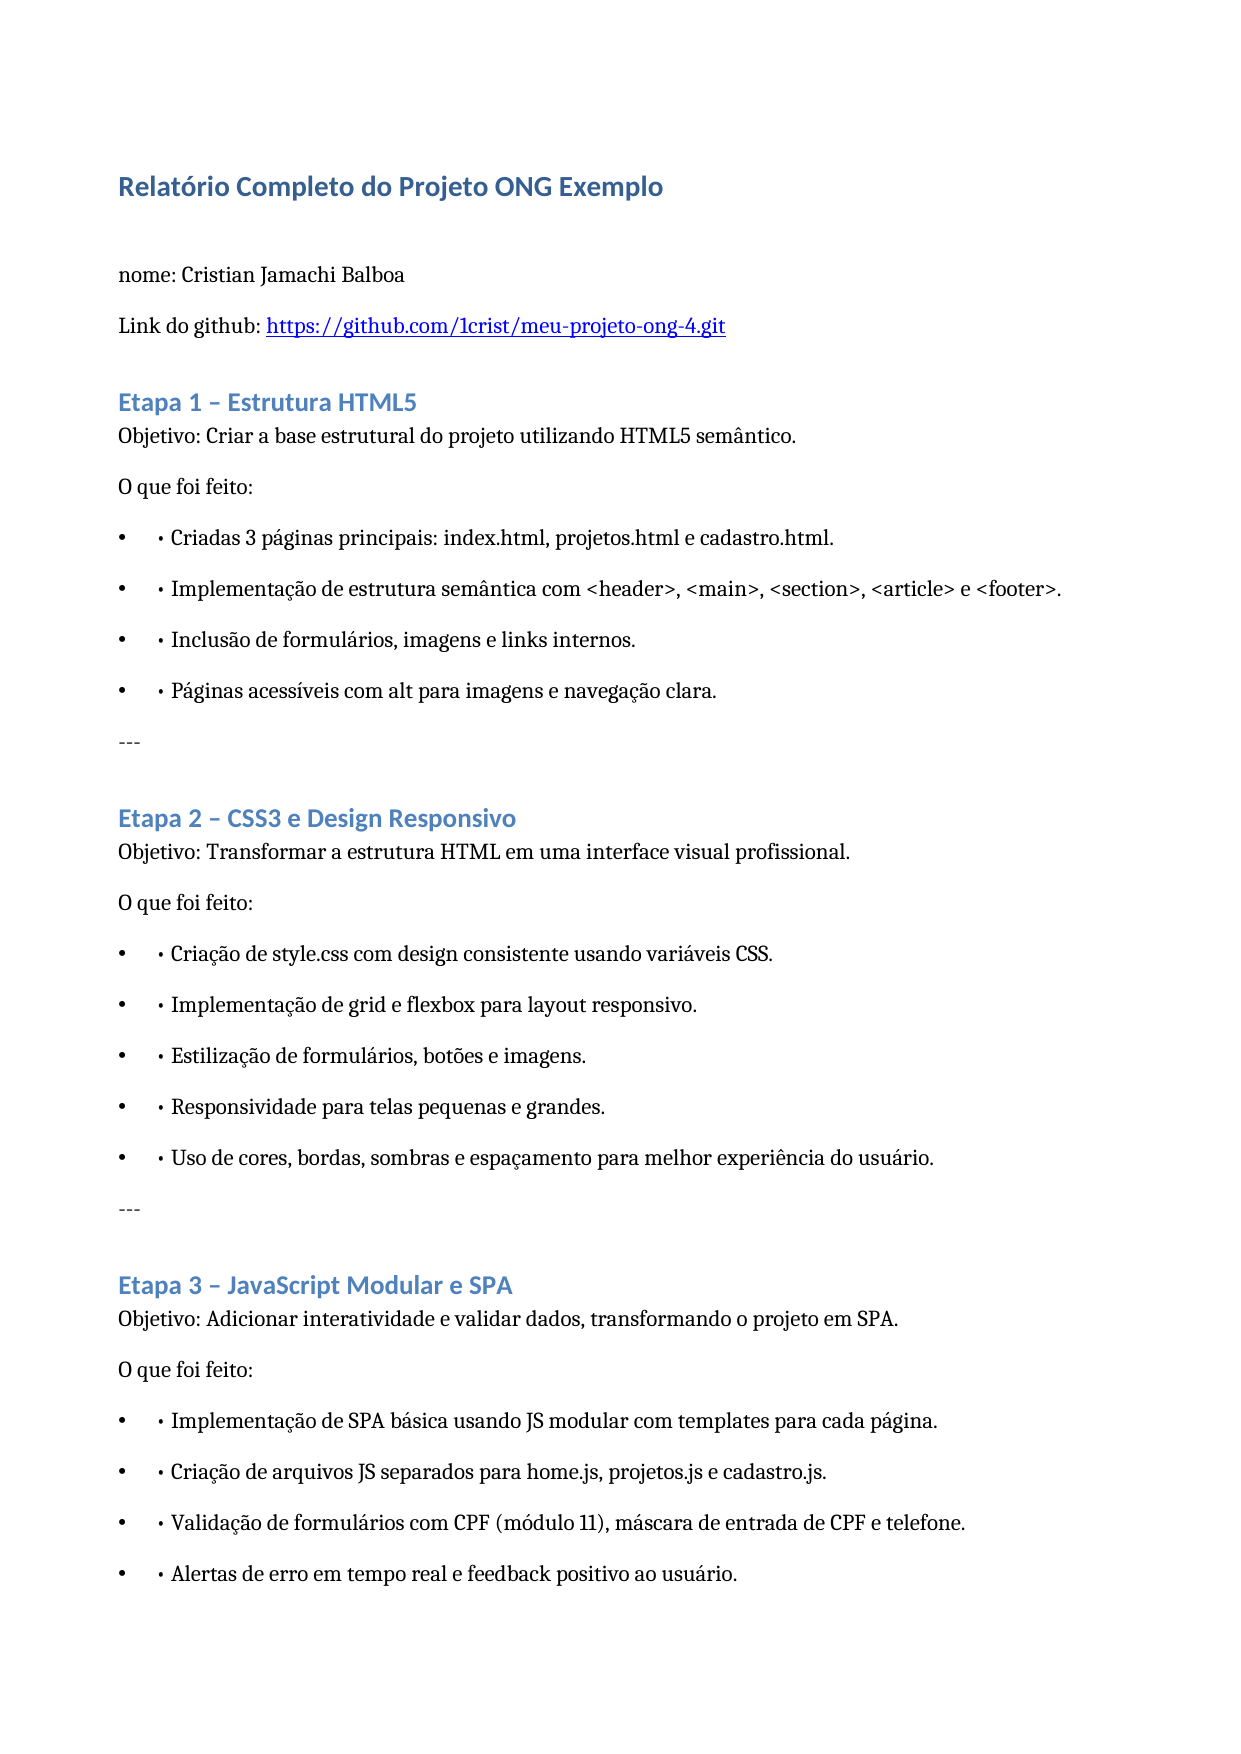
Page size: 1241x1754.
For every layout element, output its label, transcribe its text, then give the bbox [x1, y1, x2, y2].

list • Criadas 3 páginas principais: index.html, projetos.html e cadastro.html. [118, 525, 1122, 551]
list • Implementação de estrutura semântica com <header>, <main>, <section>, <article> e <footer>. [118, 576, 1122, 602]
list • Estilização de formulários, botões e imagens. [118, 1043, 1122, 1069]
text Objetivo: Transformar a estrutura HTML em uma interface visual profissional. [118, 839, 1122, 865]
text Relatório Completo do Projeto ONG Exemplo [118, 168, 1122, 204]
list • Páginas acessíveis com alt para imagens e navegação clara. [118, 678, 1122, 704]
text Etapa 3 – JavaScript Modular e SPA [118, 1268, 1122, 1301]
list • Inclusão de formulários, imagens e links internos. [118, 627, 1122, 653]
text --- [118, 729, 1122, 756]
list • Responsividade para telas pequenas e grandes. [118, 1094, 1122, 1121]
text nome: Cristian Jamachi Balboa [118, 262, 1122, 288]
text Objetivo: Adicionar interatividade e validar dados, transformando o projeto em SPA. [118, 1306, 1122, 1332]
list • Criação de style.css com design consistente usando variáveis CSS. [118, 941, 1122, 967]
text Etapa 2 – CSS3 e Design Responsivo [118, 801, 1122, 834]
list • Uso de cores, bordas, sombras e espaçamento para melhor experiência do usuário. [118, 1145, 1122, 1172]
list • Validação de formulários com CPF (módulo 11), máscara de entrada de CPF e telefone. [118, 1510, 1122, 1537]
text Objetivo: Criar a base estrutural do projeto utilizando HTML5 semântico. [118, 423, 1122, 449]
list • Criação de arquivos JS separados para home.js, projetos.js e cadastro.js. [118, 1459, 1122, 1486]
list • Implementação de SPA básica usando JS modular com templates para cada página. [118, 1408, 1122, 1434]
text --- [118, 1196, 1122, 1223]
text O que foi feito: [118, 1357, 1122, 1383]
text Etapa 1 – Estrutura HTML5 [118, 385, 1122, 418]
text Link do github: https://github.com/1crist/meu-projeto-ong-4.git [118, 313, 1122, 339]
text O que foi feito: [118, 890, 1122, 916]
list • Implementação de grid e flexbox para layout responsivo. [118, 992, 1122, 1018]
text O que foi feito: [118, 474, 1122, 500]
list • Alertas de erro em tempo real e feedback positivo ao usuário. [118, 1561, 1122, 1588]
